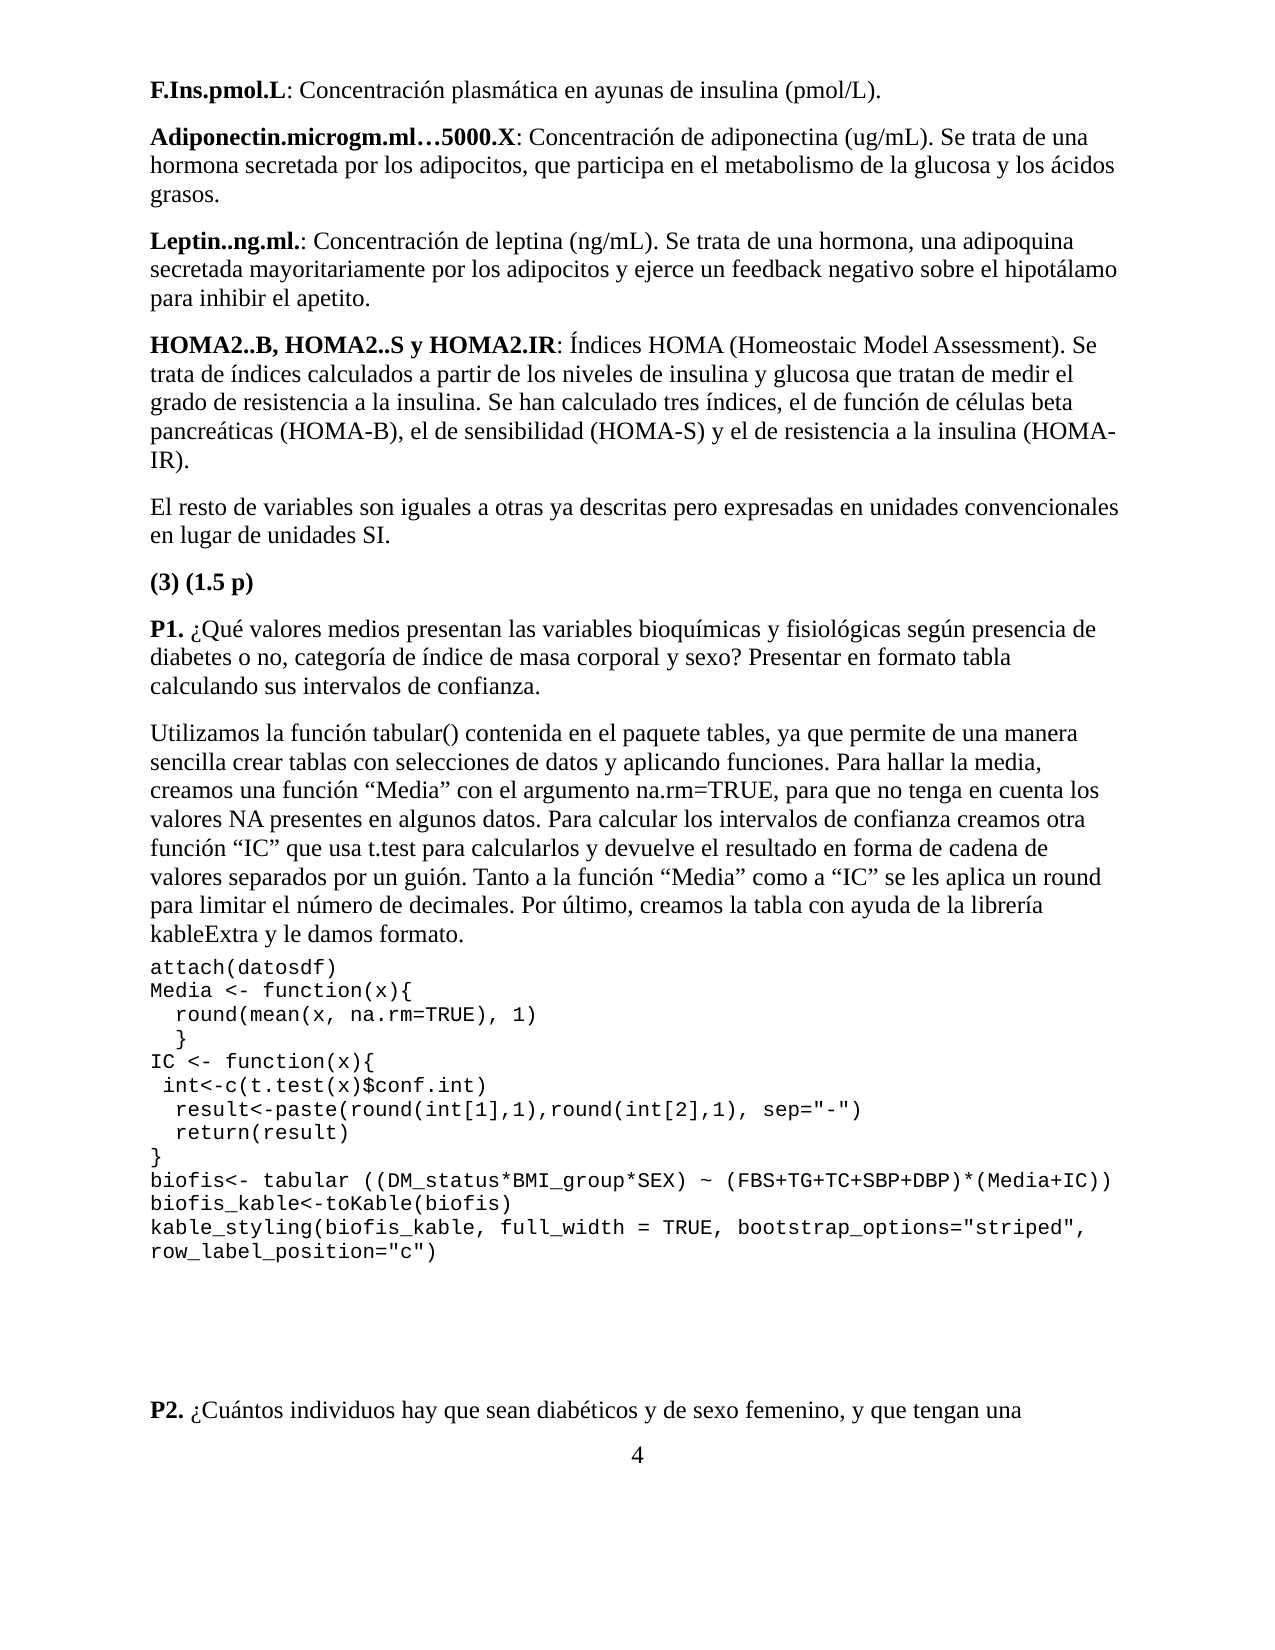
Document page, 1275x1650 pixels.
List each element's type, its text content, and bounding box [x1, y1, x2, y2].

text Leptin..ng.ml.: Concentración de leptina (ng/mL). Se trata de una hormona, una adipoquina secretada mayoritariamente por los adipocitos y ejerce un feedback negativo sobre el hipotálamo para inhibir el apetito. [150, 226, 1125, 312]
text round(mean(x, na.rm=TRUE), 1) [150, 1004, 1125, 1028]
text biofis<- tabular ((DM_status*BMI_group*SEX) ~ (FBS+TG+TC+SBP+DBP)*(Media+IC)) [150, 1170, 1125, 1193]
text Media <- function(x){ [150, 981, 1125, 1004]
text } [150, 1028, 1125, 1051]
text Utilizamos la función tabular() contenida en el paquete tables, ya que permite de una manera sencilla crear tablas con selecciones de datos y aplicando funciones. Para hallar la media, creamos una función “Media” con el argumento na.rm=TRUE, para que no tenga en cuenta los valores NA presentes en algunos datos. Para calcular los intervalos de confianza creamos otra función “IC” que usa t.test para calcularlos y devuelve el resultado en forma de cadena de valores separados por un guión. Tanto a la función “Media” como a “IC” se les aplica un round para limitar el número de decimales. Por último, creamos la tabla con ayuda de la librería kableExtra y le damos formato. [150, 718, 1125, 948]
text HOMA2..B, HOMA2..S y HOMA2.IR: Índices HOMA (Homeostaic Model Assessment). Se trata de índices calculados a partir de los niveles de insulina y glucosa que tratan de medir el grado de resistencia a la insulina. Se han calculado tres índices, el de función de células beta pancreáticas (HOMA-B), el de sensibilidad (HOMA-S) y el de resistencia a la insulina (HOMA-IR). [150, 330, 1125, 474]
text Adiponectin.microgm.ml…5000.X: Concentración de adiponectina (ug/mL). Se trata de una hormona secretada por los adipocitos, que participa en el metabolismo de la glucosa y los ácidos grasos. [150, 122, 1125, 208]
text return(result) [150, 1122, 1125, 1146]
text attach(datosdf) [150, 957, 1125, 981]
text kable_styling(biofis_kable, full_width = TRUE, bootstrap_options="striped", row_label_position="c") [150, 1217, 1125, 1264]
text P2. ¿Cuántos individuos hay que sean diabéticos y de sexo femenino, y que tengan una [150, 1395, 1125, 1424]
text El resto de variables son iguales a otras ya descritas pero expresadas en unidades convencionales en lugar de unidades SI. [150, 492, 1125, 549]
text int<-c(t.test(x)$conf.int) [150, 1075, 1125, 1099]
text IC <- function(x){ [150, 1051, 1125, 1075]
text biofis_kable<-toKable(biofis) [150, 1193, 1125, 1217]
text result<-paste(round(int[1],1),round(int[2],1), sep="-") [150, 1099, 1125, 1122]
text } [150, 1146, 1125, 1170]
text F.Ins.pmol.L: Concentración plasmática en ayunas de insulina (pmol/L). [150, 75, 1125, 104]
text P1. ¿Qué valores medios presentan las variables bioquímicas y fisiológicas según presencia de diabetes o no, categoría de índice de masa corporal y sexo? Presentar en formato tabla calculando sus intervalos de confianza. [150, 614, 1125, 700]
text (3) (1.5 p) [150, 567, 1125, 596]
